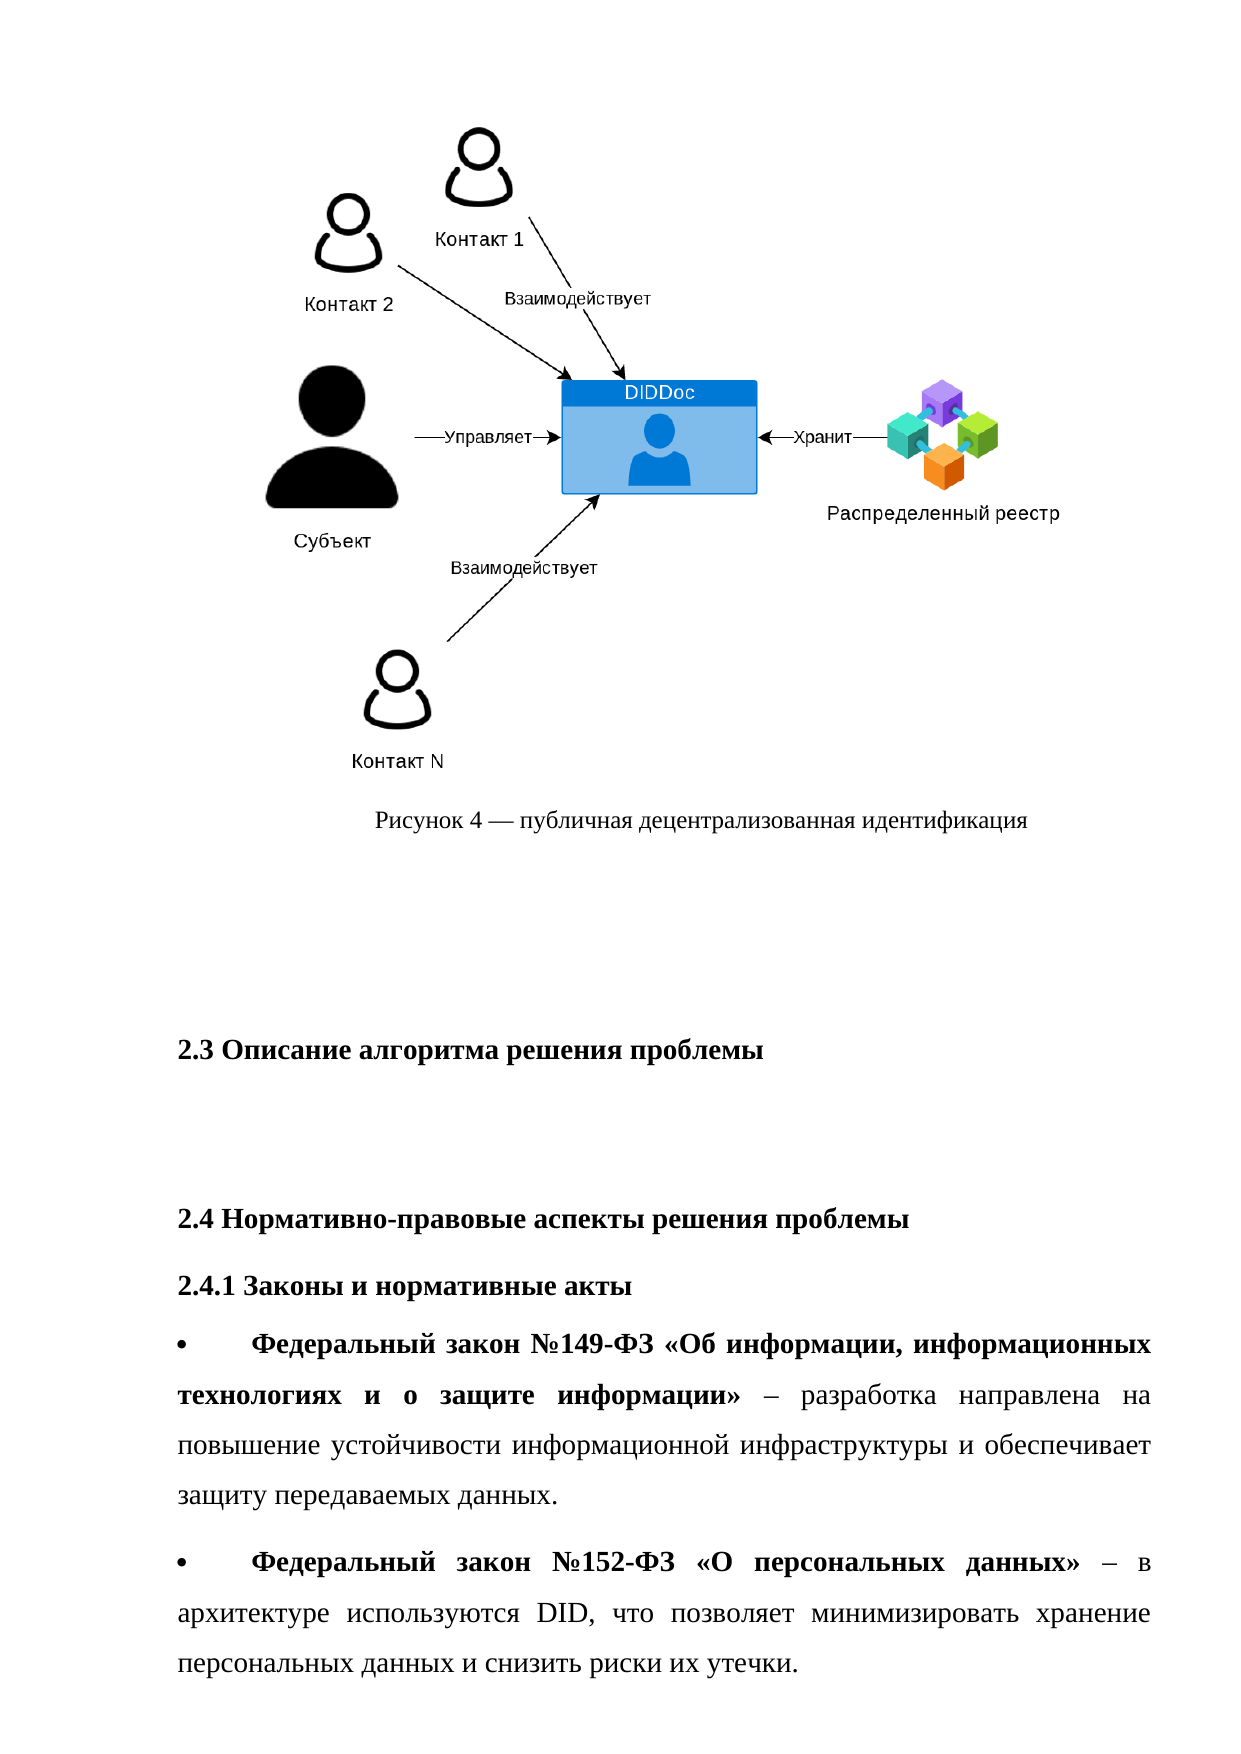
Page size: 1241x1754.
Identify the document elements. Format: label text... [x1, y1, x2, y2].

list Федеральный закон №152-ФЗ «О персональных данных» – в архитектуре используются DID, что позволяет минимизировать хранение персональных данных и снизить риски их утечки. [177, 1544, 1152, 1678]
text 2.3 Описание алгоритма решения проблемы [177, 1032, 1152, 1066]
list Федеральный закон №149-ФЗ «Об информации, информационных технологиях и о защите информации» – разработка направлена на повышение устойчивости информационной инфраструктуры и обеспечивает защиту передаваемых данных. [177, 1326, 1152, 1511]
text 2.4 Нормативно-правовые аспекты решения проблемы [177, 1201, 1152, 1234]
text Рисунок 4 — публичная децентрализованная идентификация [177, 805, 1152, 833]
picture [250, 118, 1060, 774]
text 2.4.1 Законы и нормативные акты [177, 1268, 1152, 1301]
